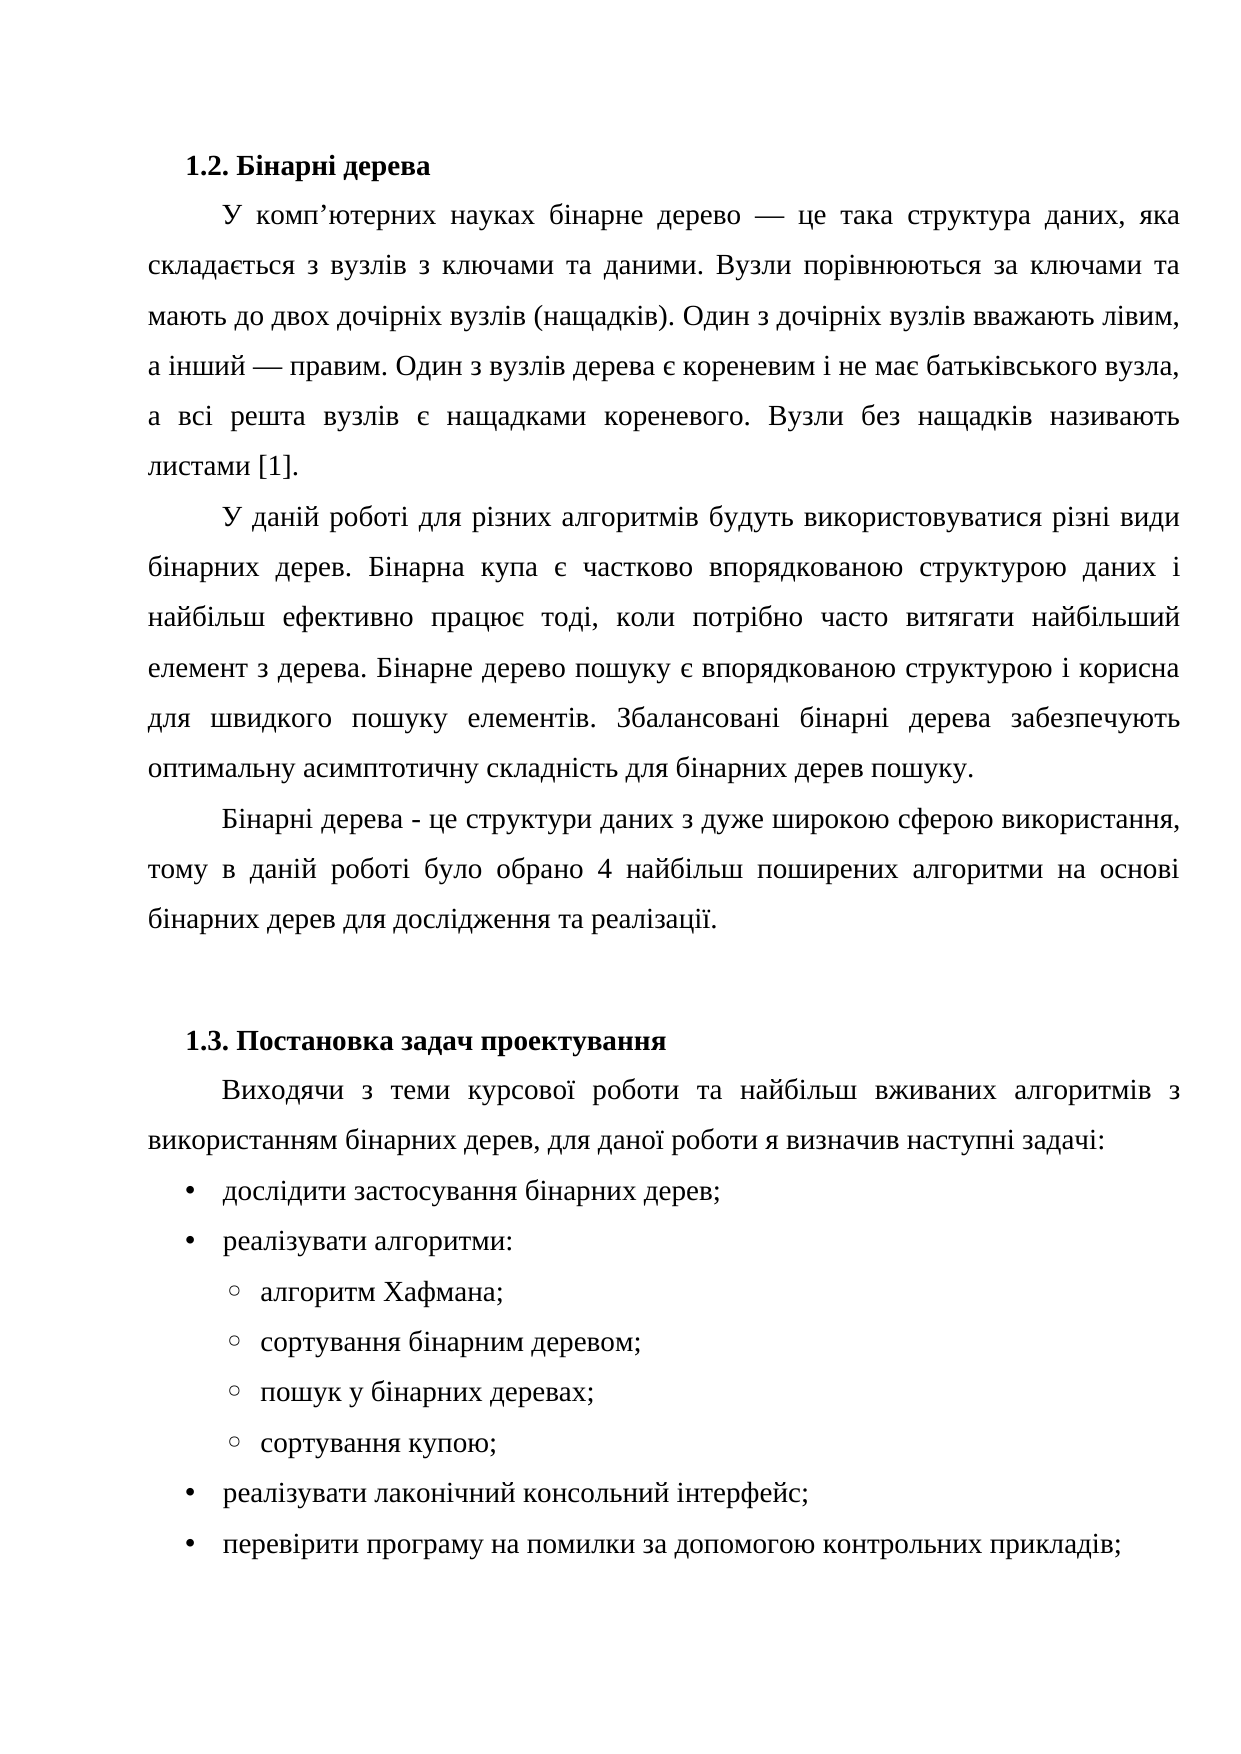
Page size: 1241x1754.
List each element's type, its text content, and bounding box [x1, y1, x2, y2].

list реалізувати лаконічний консольний інтерфейс; [185, 1475, 1181, 1509]
text Виходячи з теми курсової роботи та найбільш вживаних алгоритмів з використанням бінарних дерев, для даної роботи я визначив наступні задачі: [148, 1072, 1181, 1156]
list сортування бінарним деревом; [223, 1324, 1181, 1358]
list перевірити програму на помилки за допомогою контрольних прикладів; [185, 1526, 1181, 1559]
list дослідити застосування бінарних дерев; [185, 1173, 1181, 1206]
list сортування купою; [223, 1425, 1181, 1458]
text У даній роботі для різних алгоритмів будуть використовуватися різні види бінарних дерев. Бінарна купа є частково впорядкованою структурою даних і найбільш ефективно працює тоді, коли потрібно часто витягати найбільший елемент з дерева. Бінарне дерево пошуку є впорядкованою структурою і корисна для швидкого пошуку елементів. Збалансовані бінарні дерева забезпечують оптимальну асимптотичну складність для бінарних дерев пошуку. [148, 499, 1181, 784]
list алгоритм Хафмана; [223, 1274, 1181, 1307]
subtitle 1.3. Постановка задач проектування [185, 1023, 1181, 1056]
list пошук у бінарних деревах; [223, 1374, 1181, 1408]
subtitle 1.2. Бінарні дерева [185, 148, 1181, 181]
text Бінарні дерева - це структури даних з дуже широкою сферою використання, тому в даній роботі було обрано 4 найбільш поширених алгоритми на основі бінарних дерев для дослідження та реалізації. [148, 801, 1181, 935]
list реалізувати алгоритми: [185, 1223, 1181, 1257]
text У комп’ютерних науках бінарне дерево — це така структура даних, яка складається з вузлів з ключами та даними. Вузли порівнюються за ключами та мають до двох дочірніх вузлів (нащадків). Один з дочірніх вузлів вважають лівим, а інший — правим. Один з вузлів дерева є кореневим і не має батьківського вузла, а всі решта вузлів є нащадками кореневого. Вузли без нащадків називають листами [1]. [148, 197, 1181, 482]
